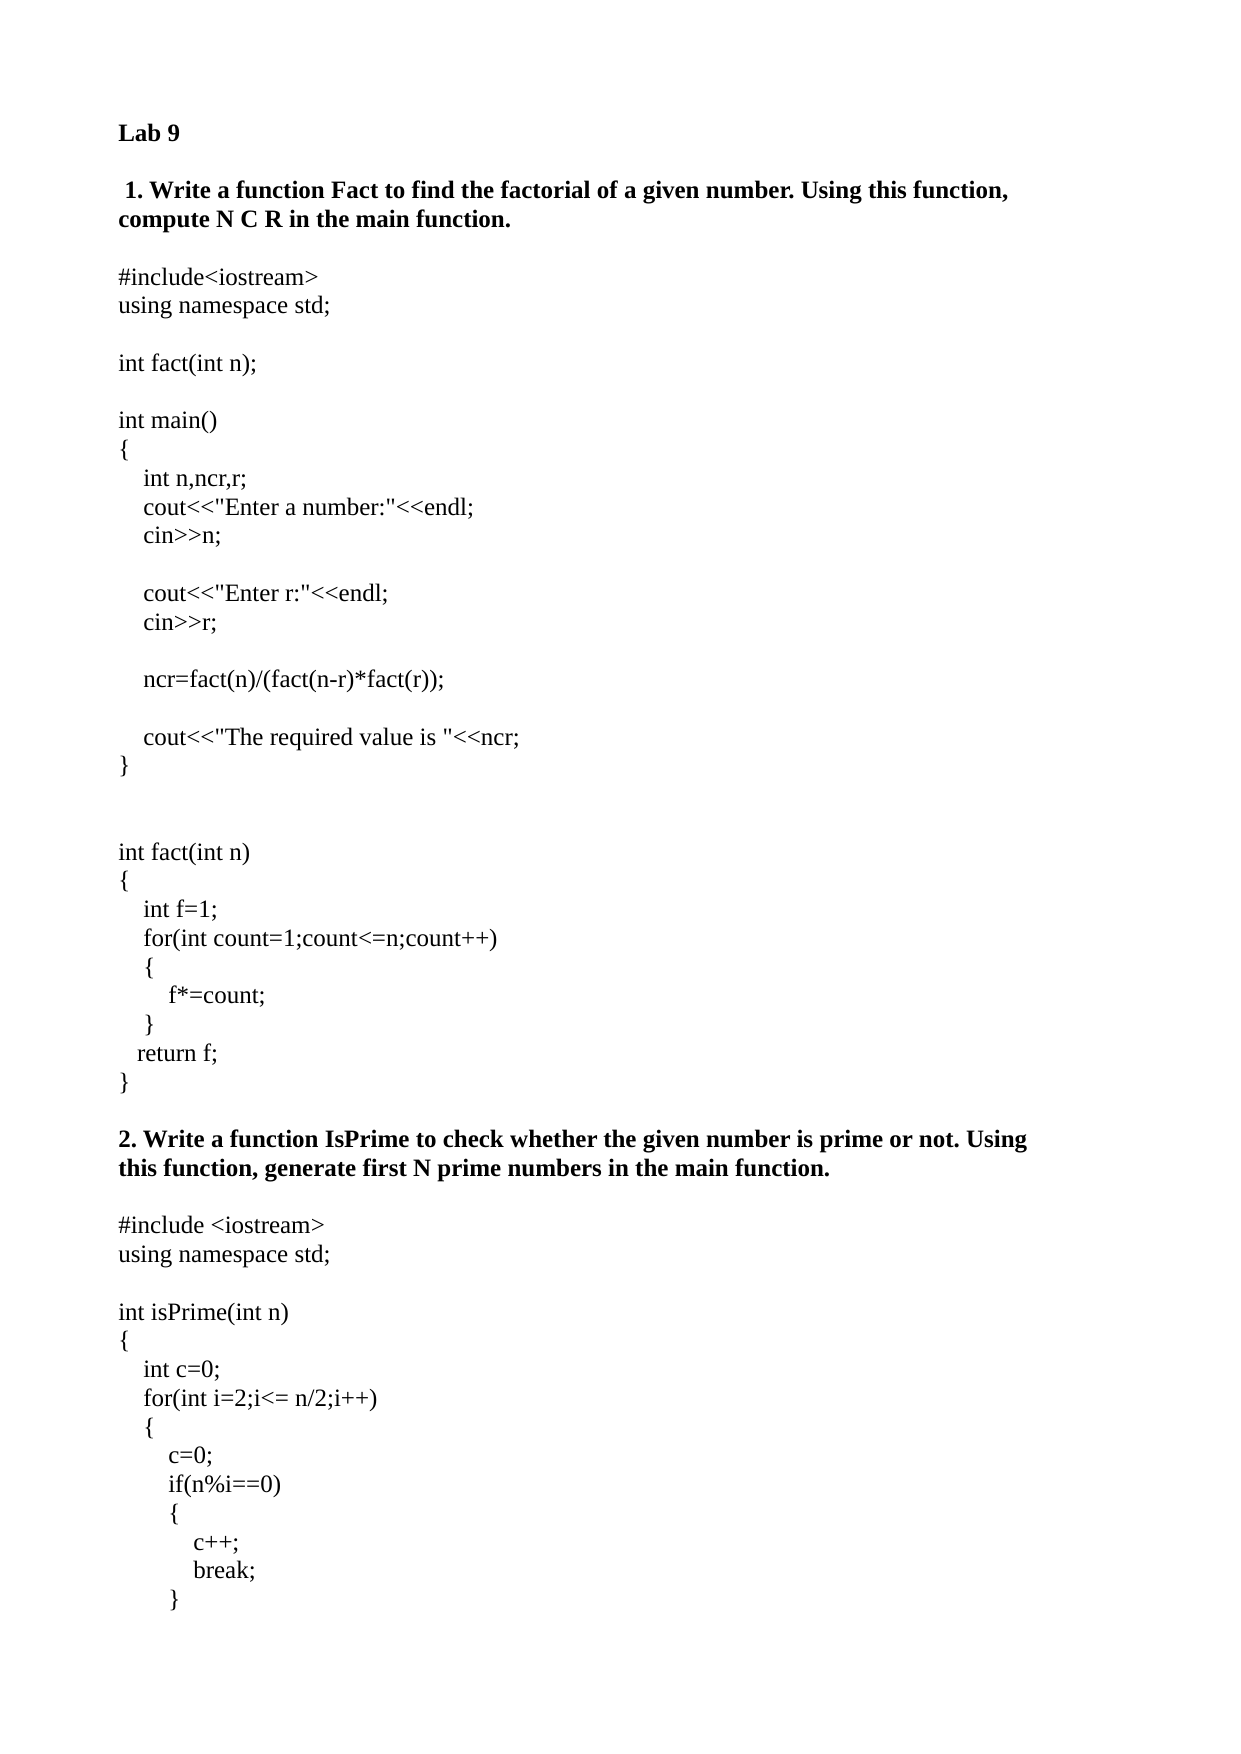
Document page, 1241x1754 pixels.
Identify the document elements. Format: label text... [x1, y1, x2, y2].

text cout<<"Enter r:"<<endl; [118, 578, 1122, 607]
text c=0; [118, 1441, 1122, 1469]
text int isPrime(int n) [118, 1297, 1122, 1326]
text } [118, 1584, 1122, 1613]
text 2. Write a function IsPrime to check whether the given number is prime or not. Using [118, 1124, 1122, 1153]
text 1. Write a function Fact to find the factorial of a given number. Using this function, [118, 176, 1122, 204]
text int c=0; [118, 1354, 1122, 1383]
text { [118, 866, 1122, 894]
text cout<<"Enter a number:"<<endl; [118, 492, 1122, 521]
text if(n%i==0) [118, 1469, 1122, 1498]
text for(int count=1;count<=n;count++) [118, 923, 1122, 952]
text Lab 9 [118, 118, 1122, 147]
text int n,ncr,r; [118, 463, 1122, 492]
text cout<<"The required value is "<<ncr; [118, 722, 1122, 751]
text } [118, 751, 1122, 779]
text #include <iostream> [118, 1211, 1122, 1239]
text } [118, 1067, 1122, 1096]
text int main() [118, 406, 1122, 434]
text this function, generate first N prime numbers in the main function. [118, 1153, 1122, 1182]
text { [118, 434, 1122, 463]
text cin>>r; [118, 607, 1122, 636]
text f*=count; [118, 981, 1122, 1009]
text { [118, 1412, 1122, 1441]
text using namespace std; [118, 291, 1122, 319]
text int fact(int n) [118, 837, 1122, 866]
text c++; [118, 1527, 1122, 1556]
text break; [118, 1556, 1122, 1584]
text ncr=fact(n)/(fact(n-r)*fact(r)); [118, 664, 1122, 693]
text { [118, 1498, 1122, 1527]
text compute N C R in the main function. [118, 204, 1122, 233]
text int fact(int n); [118, 348, 1122, 377]
text { [118, 952, 1122, 981]
text for(int i=2;i<= n/2;i++) [118, 1383, 1122, 1412]
text { [118, 1326, 1122, 1354]
text int f=1; [118, 894, 1122, 923]
text #include<iostream> [118, 262, 1122, 291]
text } [118, 1009, 1122, 1038]
text cin>>n; [118, 521, 1122, 549]
text using namespace std; [118, 1239, 1122, 1268]
text return f; [118, 1038, 1122, 1067]
